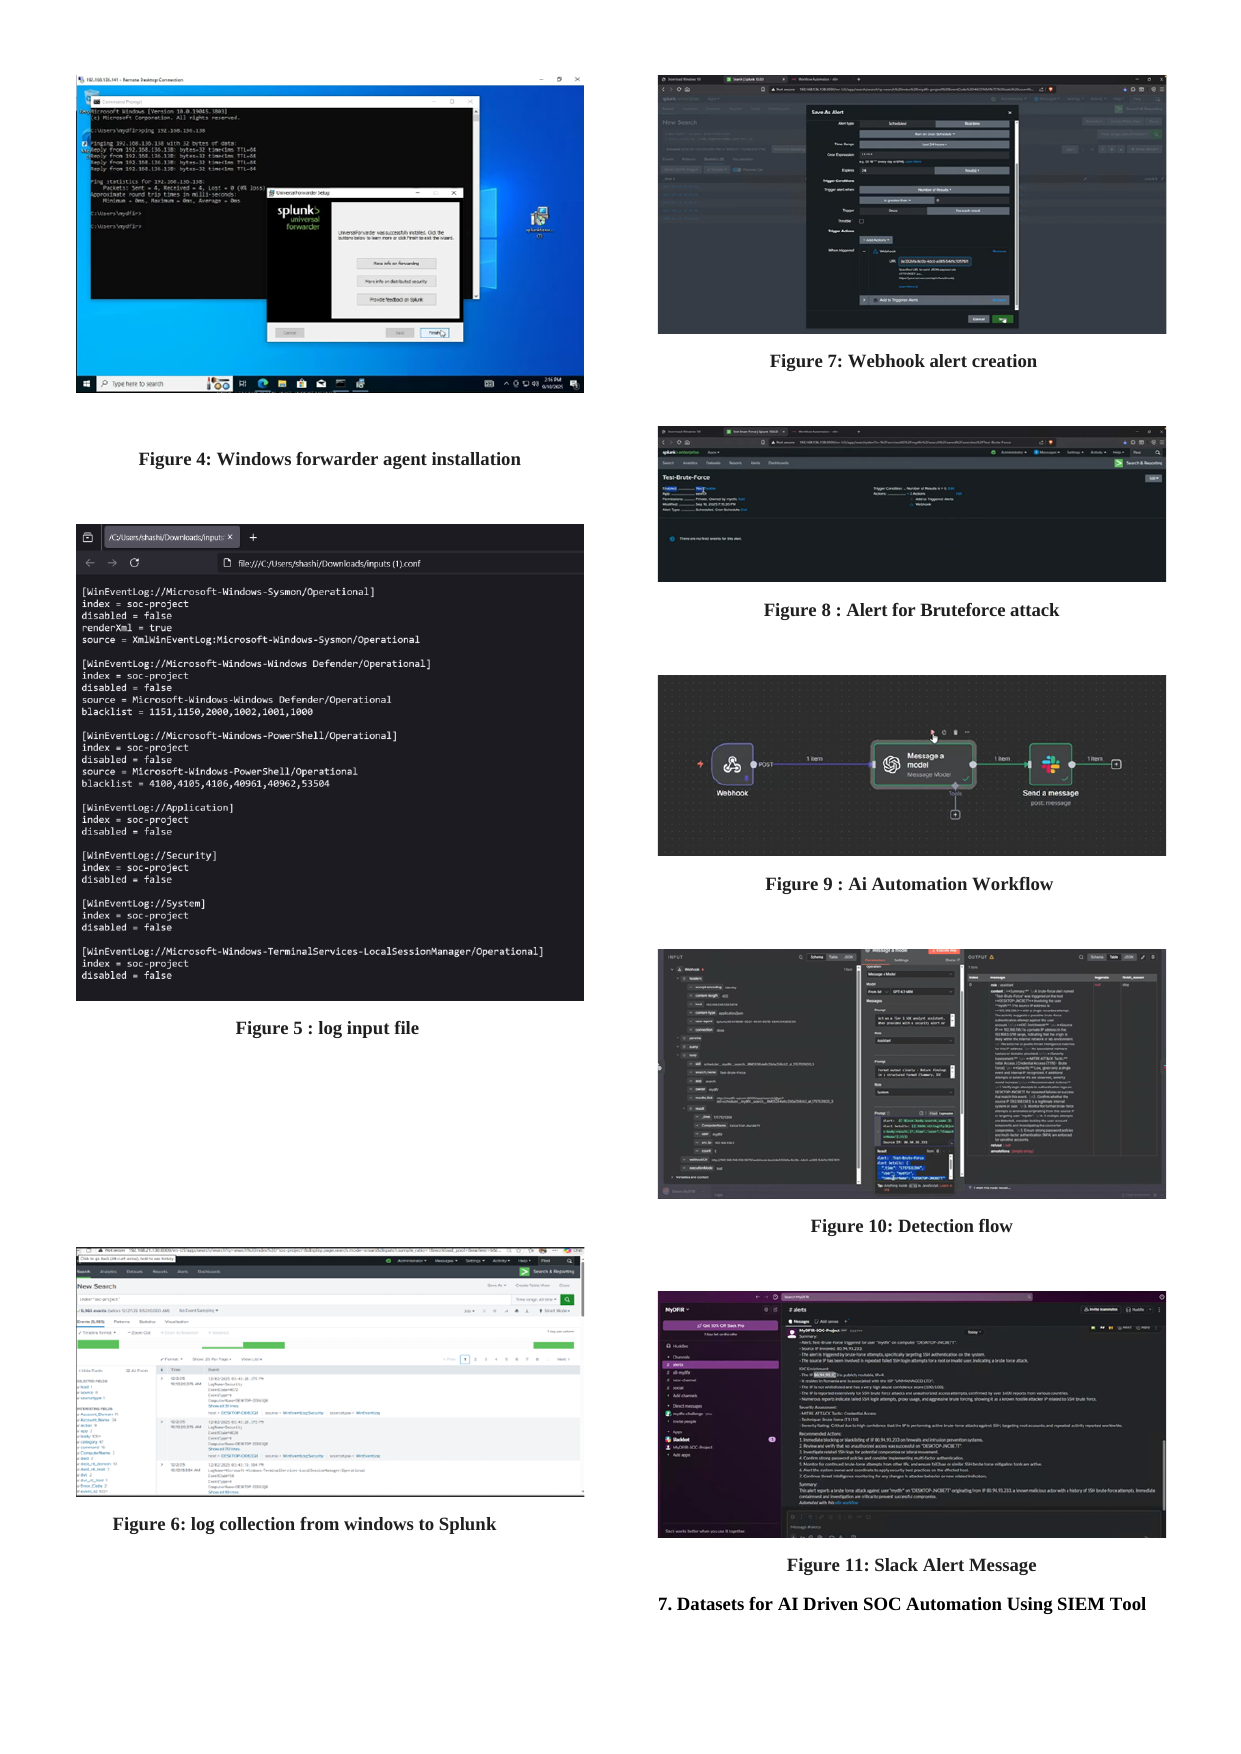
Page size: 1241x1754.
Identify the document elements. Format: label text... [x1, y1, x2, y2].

text Figure 10: Detection flow [658, 1215, 1165, 1237]
text Figure 8 : Alert for Bruteforce attack [658, 599, 1165, 620]
text Figure 9 : Ai Automation Workflow [658, 873, 1165, 894]
text Figure 11: Slack Alert Message [658, 1554, 1165, 1576]
text Figure 5 : log input file [76, 1017, 583, 1039]
text Figure 4: Windows forwarder agent installation [76, 447, 583, 469]
text 7. Datasets for AI Driven SOC Automation Using SIEM Tool [658, 1593, 1165, 1614]
text Figure 7: Webhook alert creation [657, 350, 1165, 372]
text Figure 6: log collection from windows to Splunk [75, 1513, 583, 1535]
